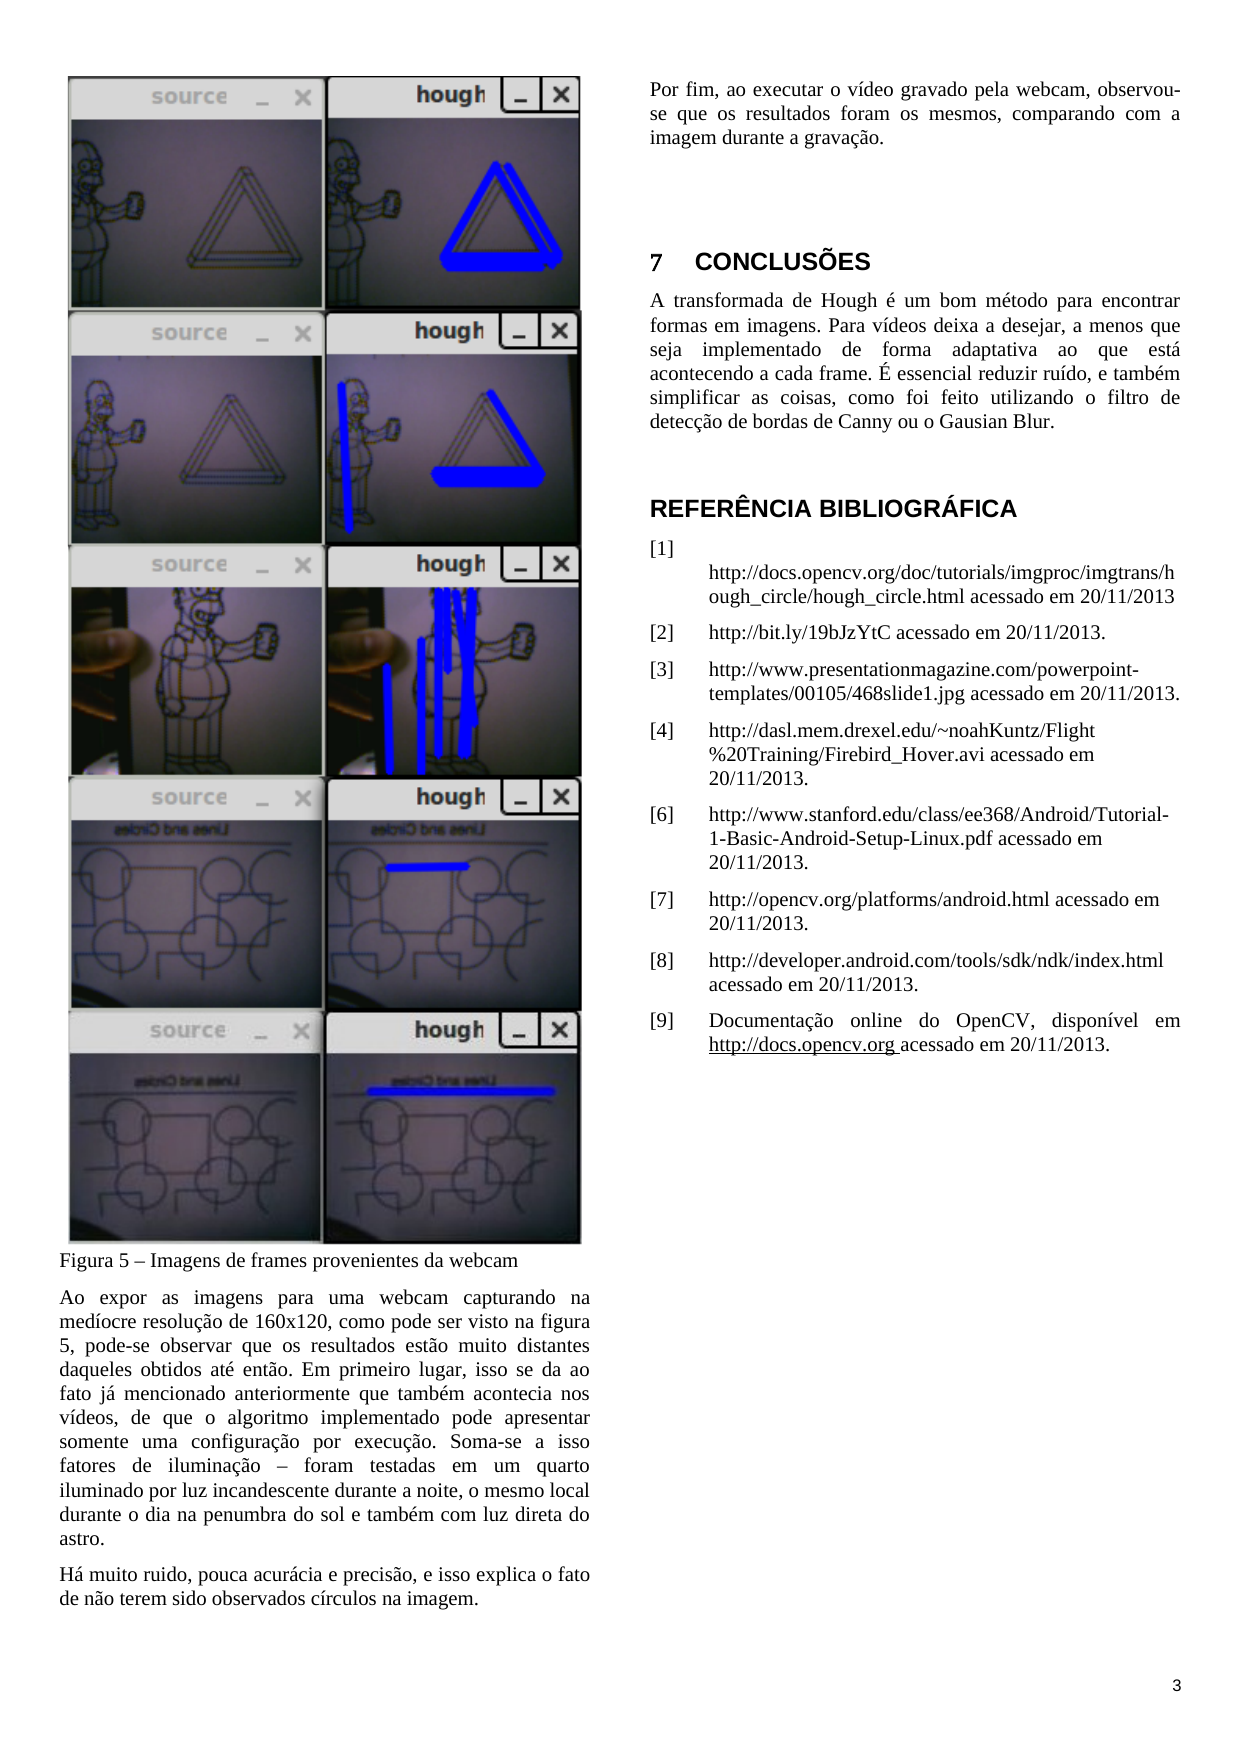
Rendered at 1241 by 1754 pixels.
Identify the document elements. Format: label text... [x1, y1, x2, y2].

text A transformada de Hough é um bom método para encontrar formas em imagens. Para vídeos deixa a desejar, a menos que seja implementado de forma adaptativa ao que está acontecendo a cada frame. É essencial reduzir ruído, e também simplificar as coisas, como foi feito utilizando o filtro de detecção de bordas de Canny ou o Gausian Blur. [649, 288, 1181, 433]
text [8] http://developer.android.com/tools/sdk/ndk/index.html acessado em 20/11/2013. [649, 947, 1181, 996]
subtitle Conclusões [649, 247, 1181, 276]
text [6] http://www.stanford.edu/class/ee368/Android/Tutorial-1-Basic-Android-Setup-Linux.pdf acessado em 20/11/2013. [649, 802, 1181, 874]
text Figura 5 – Imagens de frames provenientes da webcam [59, 77, 591, 1272]
text [7] http://opencv.org/platforms/android.html acessado em 20/11/2013. [649, 887, 1181, 935]
text Por fim, ao executar o vídeo gravado pela webcam, observou-se que os resultados foram os mesmos, comparando com a imagem durante a gravação. [649, 77, 1181, 149]
picture [67, 76, 582, 1249]
text Referência Bibliográfica [649, 494, 1181, 523]
text [9] Documentação online do OpenCV, disponível em http://docs.opencv.org acessado em 20/11/2013. [649, 1008, 1181, 1056]
text [2] http://bit.ly/19bJzYtC acessado em 20/11/2013. [649, 620, 1181, 644]
text Há muito ruido, pouca acurácia e precisão, e isso explica o fato de não terem sido observados círculos na imagem. [59, 1562, 591, 1610]
text [3] http://www.presentationmagazine.com/powerpoint-templates/00105/468slide1.jpg acessado em 20/11/2013. [649, 657, 1181, 705]
text [4] http://dasl.mem.drexel.edu/~noahKuntz/Flight%20Training/Firebird_Hover.avi acessado em 20/11/2013. [649, 717, 1181, 790]
text Ao expor as imagens para uma webcam capturando na medíocre resolução de 160x120, como pode ser visto na figura 5, pode-se observar que os resultados estão muito distantes daqueles obtidos até então. Em primeiro lugar, isso se da ao fato já mencionado anteriormente que também acontecia nos vídeos, de que o algoritmo implementado pode apresentar somente uma configuração por execução. Soma-se a isso fatores de iluminação – foram testadas em um quarto iluminado por luz incandescente durante a noite, o mesmo local durante o dia na penumbra do sol e também com luz direta do astro. [59, 1285, 591, 1550]
text [1] http://docs.opencv.org/doc/tutorials/imgproc/imgtrans/hough_circle/hough_circle.html acessado em 20/11/2013 [649, 536, 1181, 608]
